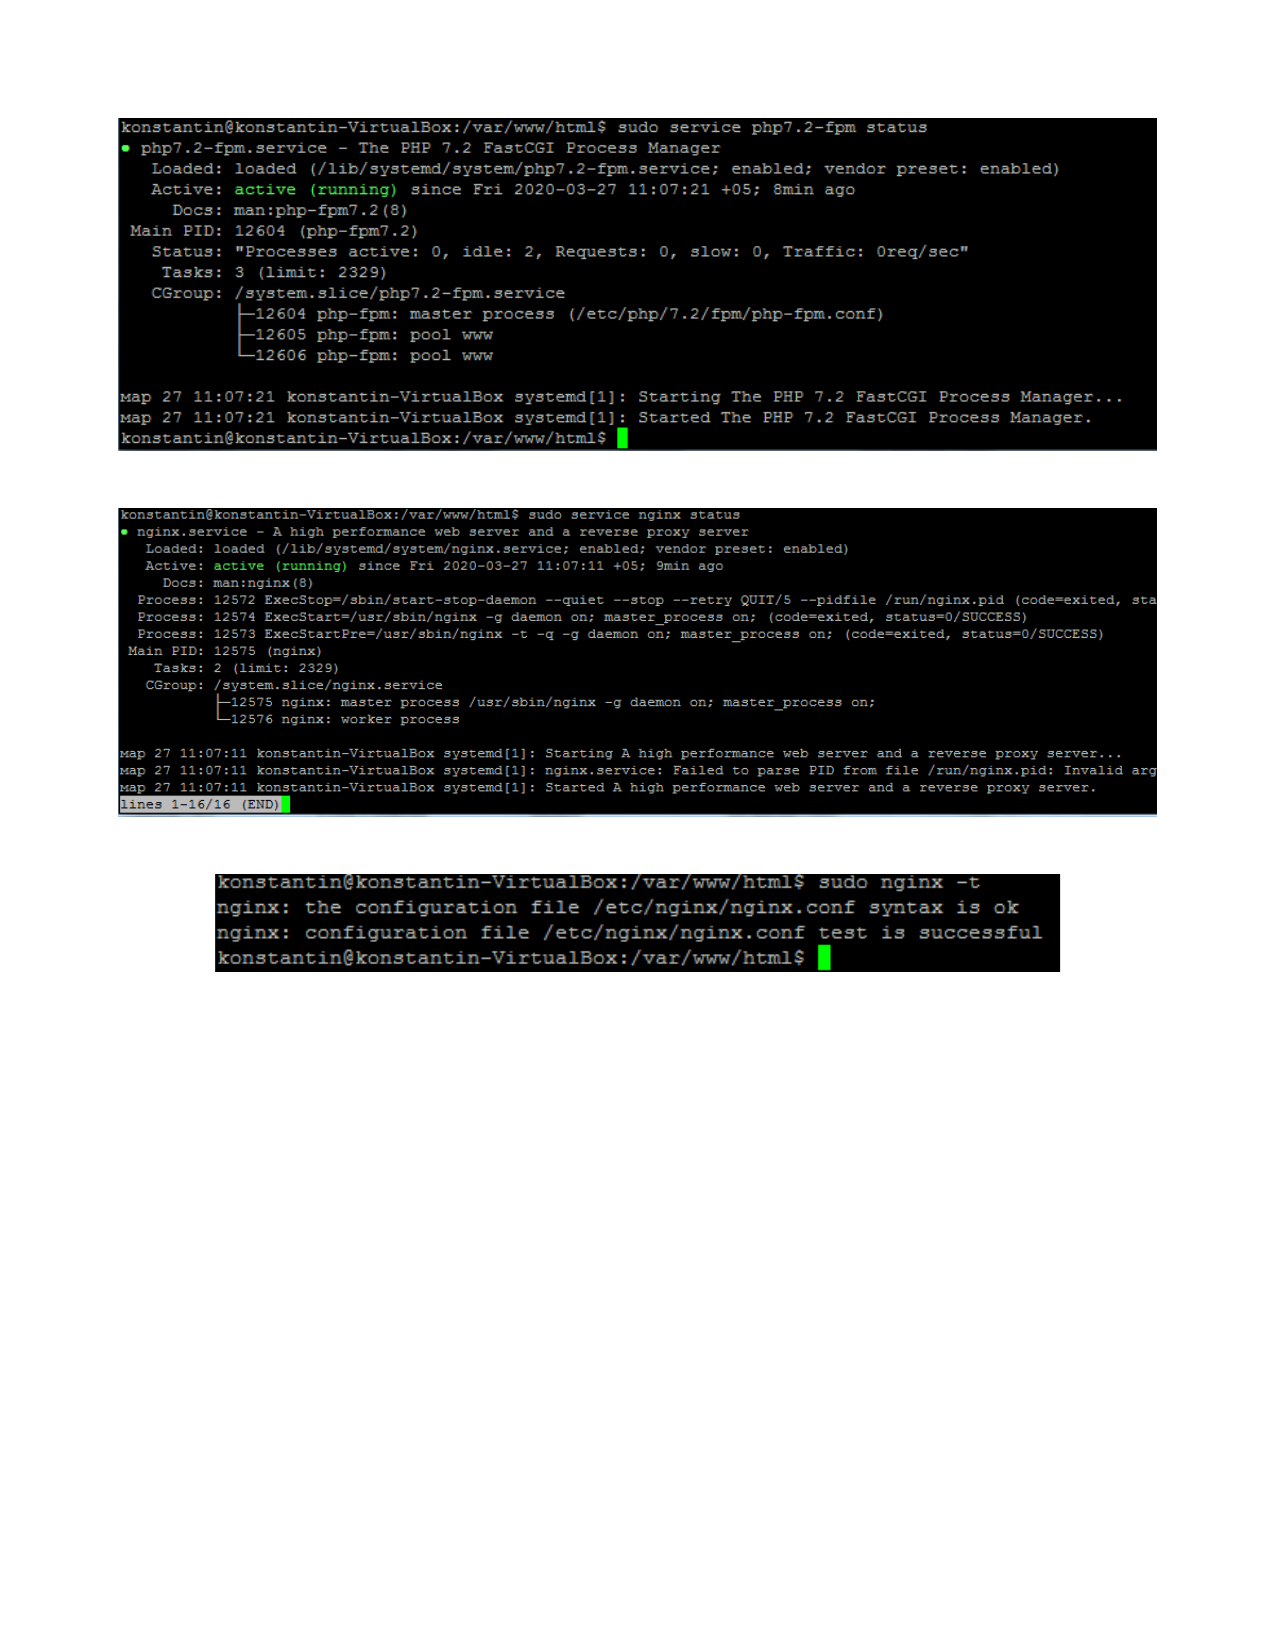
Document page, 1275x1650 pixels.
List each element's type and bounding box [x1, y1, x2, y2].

picture [118, 508, 1157, 817]
picture [215, 874, 1061, 972]
picture [118, 118, 1157, 451]
